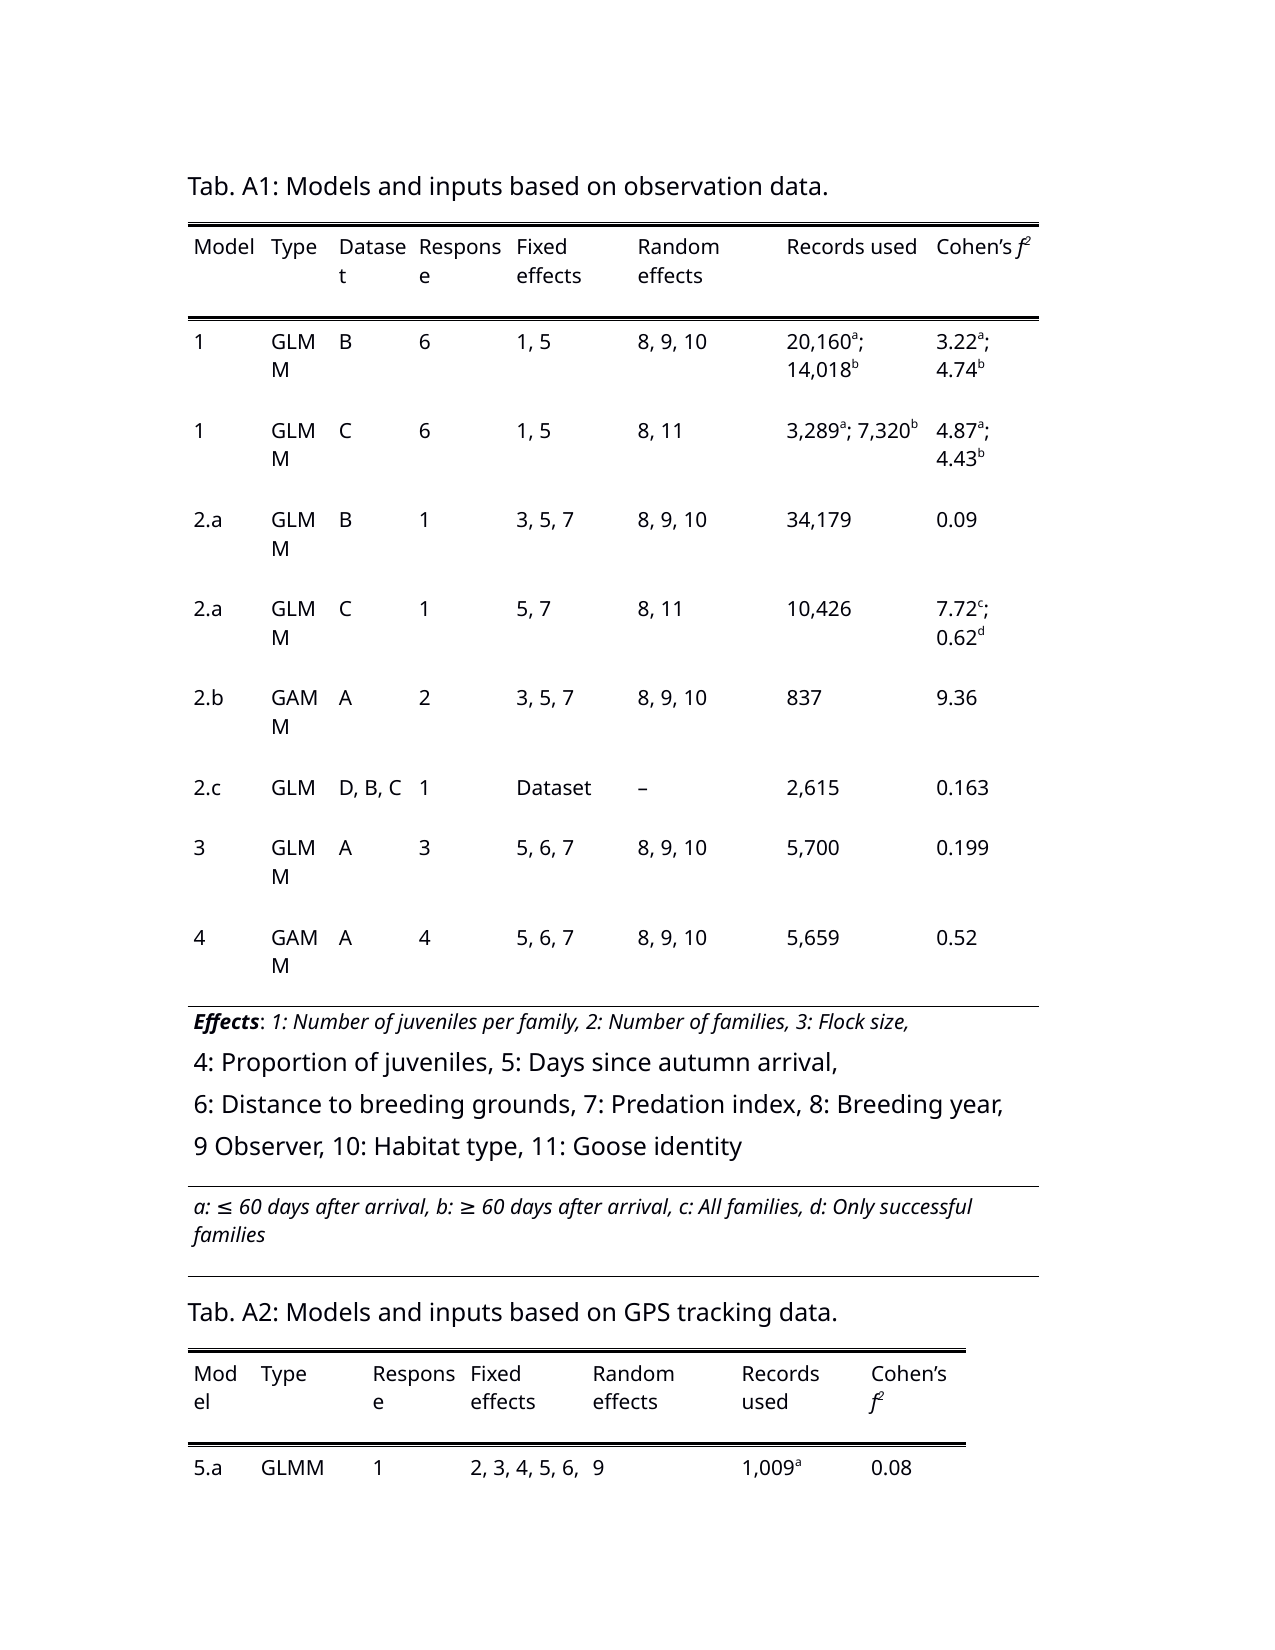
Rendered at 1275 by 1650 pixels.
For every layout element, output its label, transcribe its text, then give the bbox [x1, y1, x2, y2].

table_header Model [188, 227, 265, 316]
table_cell 0.09 [930, 500, 1039, 589]
table_cell 8, 9, 10 [632, 917, 781, 1006]
table_header Response [367, 1353, 464, 1442]
table_header Random effects [632, 227, 781, 316]
table_cell 1 [188, 321, 265, 410]
table_cell GLMM [265, 410, 333, 499]
table_cell 2 [413, 678, 510, 767]
table_cell GLMM [265, 589, 333, 678]
table_cell A [333, 828, 413, 917]
table_header Random effects [587, 1353, 736, 1442]
table_cell D, B, C [333, 767, 413, 828]
table_cell 3, 5, 7 [510, 500, 632, 589]
table_cell 4 [413, 917, 510, 1006]
table_cell 2,615 [781, 767, 930, 828]
table_cell 8, 11 [632, 410, 781, 499]
table_cell 3 [413, 828, 510, 917]
table_header Records used [736, 1353, 865, 1442]
table_cell A [333, 678, 413, 767]
table_header Cohen’s f2 [930, 227, 1039, 316]
table_cell 1 [188, 410, 265, 499]
table_header Cohen’s f2 [865, 1353, 966, 1442]
table_cell 1 [367, 1447, 464, 1487]
table_cell 4.87a; 4.43b [930, 410, 1039, 499]
table_cell 5, 6, 7 [510, 828, 632, 917]
table_cell 2.a [188, 589, 265, 678]
table_cell 3,289a; 7,320b [781, 410, 930, 499]
table_cell 9 [587, 1447, 736, 1487]
table_cell C [333, 589, 413, 678]
table_cell 20,160a; 14,018b [781, 321, 930, 410]
table_cell 3 [188, 828, 265, 917]
table_cell 1 [413, 589, 510, 678]
table_cell GAMM [265, 917, 333, 1006]
table_header Response [413, 227, 510, 316]
table_cell GLMM [265, 321, 333, 410]
table_cell 8, 11 [632, 589, 781, 678]
table_cell 2, 3, 4, 5, 6, [464, 1447, 587, 1487]
table_cell 0.52 [930, 917, 1039, 1006]
table_cell 0.08 [865, 1447, 966, 1487]
table_cell 837 [781, 678, 930, 767]
table_cell 9.36 [930, 678, 1039, 767]
table_cell 1, 5 [510, 321, 632, 410]
table_cell C [333, 410, 413, 499]
table_cell 1 [413, 500, 510, 589]
table_cell 4 [188, 917, 265, 1006]
table_cell 8, 9, 10 [632, 678, 781, 767]
table_header Records used [781, 227, 930, 316]
table_header Type [265, 227, 333, 316]
table_cell 6 [413, 321, 510, 410]
text Tab. A2: Models and inputs based on GPS tracking data. [187, 1295, 1087, 1329]
table_cell 5, 7 [510, 589, 632, 678]
table_header Dataset [333, 227, 413, 316]
table_cell 5,700 [781, 828, 930, 917]
table_cell 2.b [188, 678, 265, 767]
table_cell B [333, 321, 413, 410]
table_cell 1 [413, 767, 510, 828]
table_cell Dataset [510, 767, 632, 828]
table_header Fixed effects [464, 1353, 587, 1442]
table_cell 3, 5, 7 [510, 678, 632, 767]
table_cell 5.a [188, 1447, 255, 1487]
table_header Fixed effects [510, 227, 632, 316]
table_header Type [255, 1353, 367, 1442]
table_cell GLMM [265, 500, 333, 589]
table_cell 6 [413, 410, 510, 499]
table_cell 2.a [188, 500, 265, 589]
table_cell A [333, 917, 413, 1006]
table_cell 2.c [188, 767, 265, 828]
table_cell GLMM [255, 1447, 367, 1487]
table_cell 5, 6, 7 [510, 917, 632, 1006]
table_cell – [632, 767, 781, 828]
table_cell GAMM [265, 678, 333, 767]
table_cell 34,179 [781, 500, 930, 589]
table_cell GLMM [265, 828, 333, 917]
table_cell 0.163 [930, 767, 1039, 828]
table_cell a: ≤ 60 days after arrival, b: ≥ 60 days after arrival, c: All families, d: Only successful families [188, 1187, 1039, 1276]
table_cell 8, 9, 10 [632, 321, 781, 410]
table_cell 3.22a; 4.74b [930, 321, 1039, 410]
table_cell B [333, 500, 413, 589]
text Tab. A1: Models and inputs based on observation data. [187, 169, 1087, 203]
table_cell 0.199 [930, 828, 1039, 917]
table_header Model [188, 1353, 255, 1442]
table_cell 1, 5 [510, 410, 632, 499]
table_cell 5,659 [781, 917, 930, 1006]
table_cell 10,426 [781, 589, 930, 678]
table_cell 8, 9, 10 [632, 828, 781, 917]
table_cell Effects: 1: Number of juveniles per family, 2: Number of families, 3: Flock size, 4: Proportion of juveniles, 5: Days since autumn arrival, 6: Distance to breeding grounds, 7: Predation index, 8: Breeding year, 9 Observer, 10: Habitat type, 11: Goose identity [188, 1007, 1039, 1186]
table_cell GLM [265, 767, 333, 828]
table_cell 8, 9, 10 [632, 500, 781, 589]
table_cell 7.72c; 0.62d [930, 589, 1039, 678]
table_cell 1,009a [736, 1447, 865, 1487]
